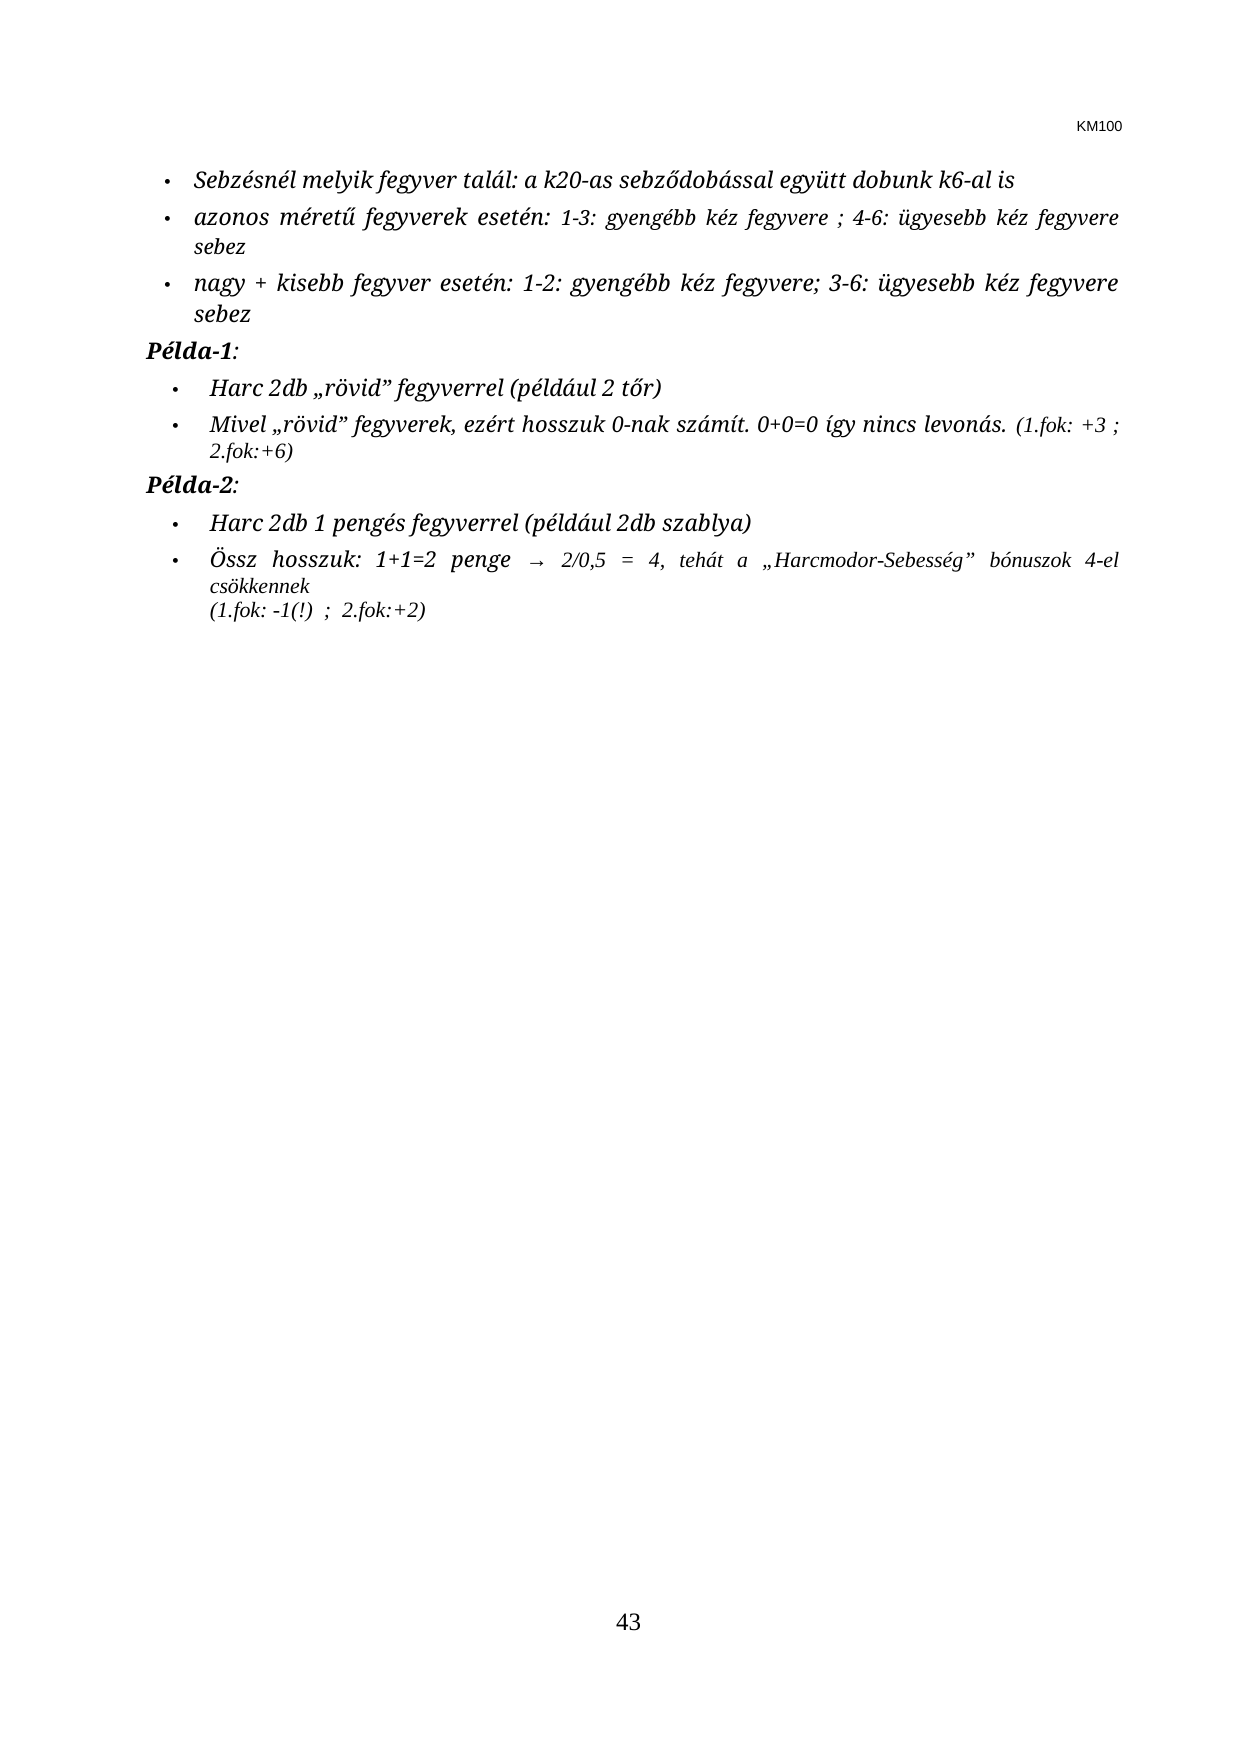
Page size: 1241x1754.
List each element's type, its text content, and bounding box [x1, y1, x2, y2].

list Harc 2db 1 pengés fegyverrel (például 2db szablya) [172, 507, 1122, 538]
list Össz hosszuk: 1+1=2 penge → 2/0,5 = 4, tehát a „Harcmodor-Sebesség” bónuszok 4-el csökkennek (1.fok: -1(!) ; 2.fok:+2) [172, 544, 1122, 622]
text Példa-1: [134, 335, 1122, 366]
list Mivel „rövid” fegyverek, ezért hosszuk 0-nak számít. 0+0=0 így nincs levonás. (1.fok: +3 ; 2.fok:+6) [172, 409, 1122, 463]
list Sebzésnél melyik fegyver talál: a k20-as sebződobással együtt dobunk k6-al is [164, 164, 1122, 195]
list nagy + kisebb fegyver esetén: 1-2: gyengébb kéz fegyvere; 3-6: ügyesebb kéz fegyvere sebez [164, 266, 1122, 329]
list azonos méretű fegyverek esetén: 1-3: gyengébb kéz fegyvere ; 4-6: ügyesebb kéz fegyvere sebez [164, 201, 1122, 261]
list Harc 2db „rövid” fegyverrel (például 2 tőr) [172, 372, 1122, 403]
text Példa-2: [134, 469, 1122, 501]
